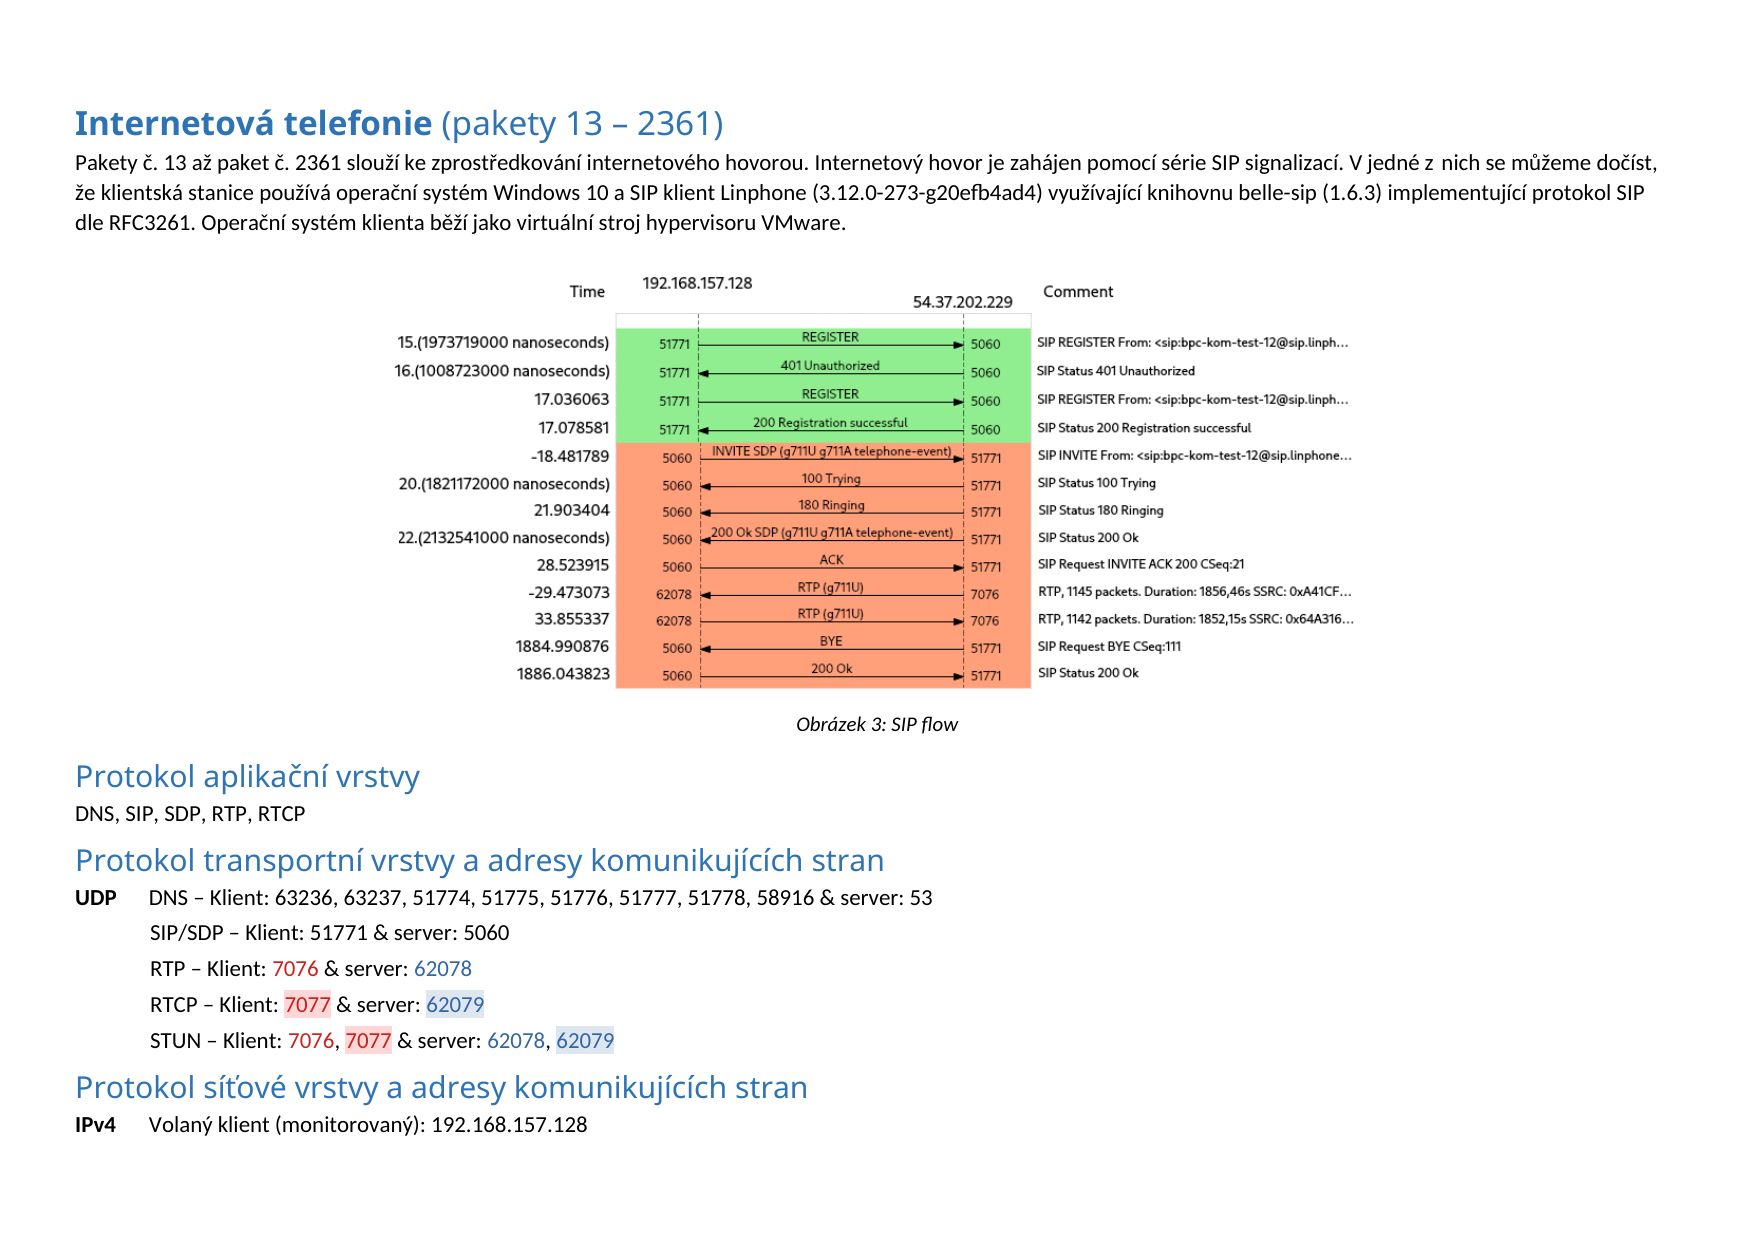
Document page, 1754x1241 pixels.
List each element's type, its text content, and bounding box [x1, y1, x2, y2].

text DNS, SIP, SDP, RTP, RTCP [75, 799, 1679, 827]
picture [379, 256, 1375, 709]
list STUN – Klient: 7076, 7077 & server: 62078, 62079 [112, 1026, 1679, 1054]
text Obrázek 3: SIP flow [75, 257, 1679, 736]
text IPv4 Volaný klient (monitorovaný): 192.168.157.128 [75, 1110, 1679, 1138]
subtitle Internetová telefonie (pakety 13 – 2361) [75, 100, 1679, 145]
list SIP/SDP – Klient: 51771 & server: 5060 [112, 918, 1679, 946]
text Pakety č. 13 až paket č. 2361 slouží ke zprostředkování internetového hovorou. Internetový hovor je zahájen pomocí série SIP signalizací. V jedné z nich se můžeme dočíst, že klientská stanice používá operační systém Windows 10 a SIP klient Linphone (3.12.0-273-g20efb4ad4) využívající knihovnu belle-sip (1.6.3) implementující protokol SIP dle RFC3261. Operační systém klienta běží jako virtuální stroj hypervisoru VMware. [75, 148, 1679, 236]
list RTCP – Klient: 7077 & server: 62079 [112, 990, 1679, 1018]
list RTP – Klient: 7076 & server: 62078 [112, 954, 1679, 982]
subtitle Protokol síťové vrstvy a adresy komunikujících stran [75, 1066, 1679, 1107]
subtitle Protokol transportní vrstvy a adresy komunikujících stran [75, 839, 1679, 880]
subtitle Protokol aplikační vrstvy [75, 755, 1679, 796]
text UDP DNS – Klient: 63236, 63237, 51774, 51775, 51776, 51777, 51778, 58916 & server: 53 [75, 883, 1679, 911]
